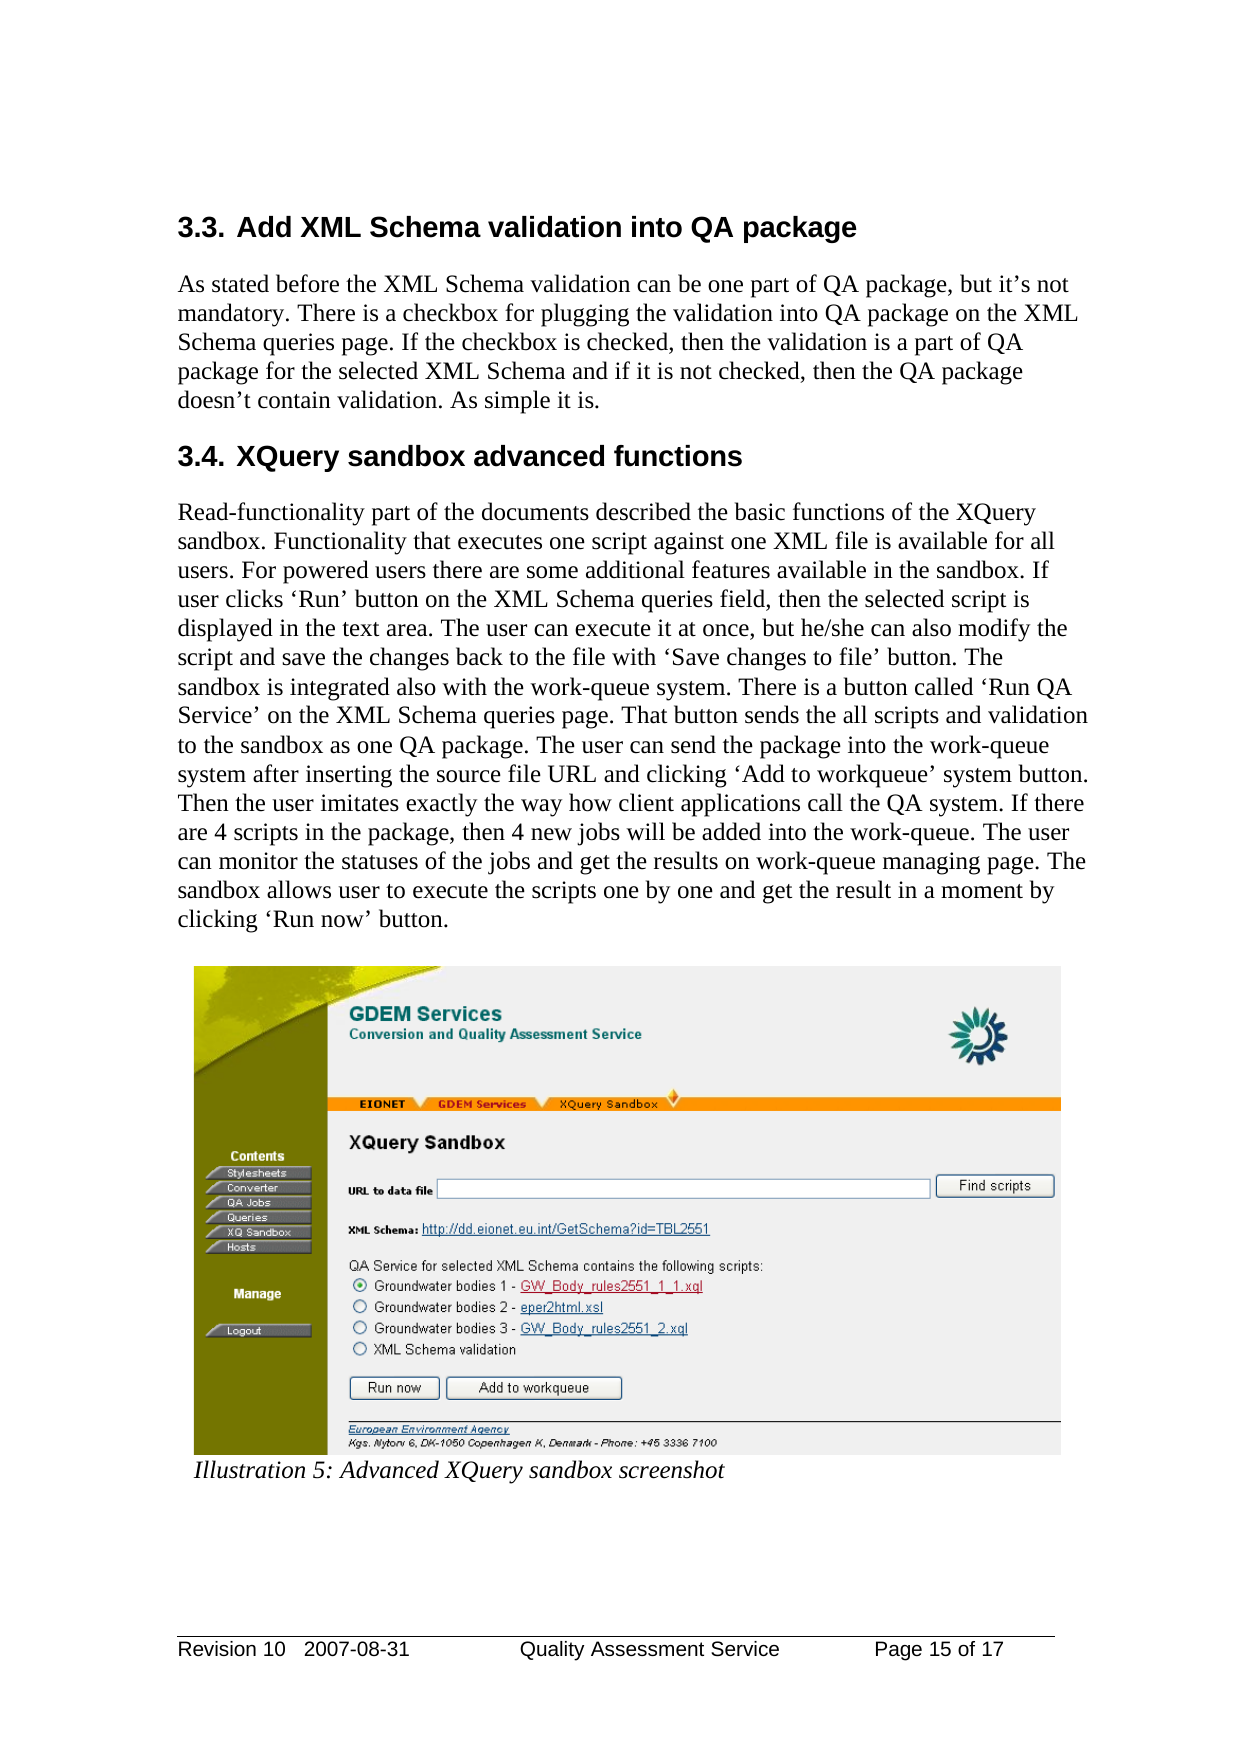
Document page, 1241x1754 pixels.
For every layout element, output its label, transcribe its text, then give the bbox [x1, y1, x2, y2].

subtitle XQuery sandbox advanced functions [177, 439, 1092, 472]
subtitle Add XML Schema validation into QA package [177, 210, 1092, 244]
text Read-functionality part of the documents described the basic functions of the XQuery sandbox. Functionality that executes one script against one XML file is available for all users. For powered users there are some additional features available in the sandbox. If user clicks ‘Run’ button on the XML Schema queries field, then the selected script is displayed in the text area. The user can execute it at once, but he/she can also modify the script and save the changes back to the file with ‘Save changes to file’ button. The sandbox is integrated also with the work-queue system. There is a button called ‘Run QA Service’ on the XML Schema queries page. That button sends the all scripts and validation to the sandbox as one QA package. The user can send the package into the work-queue system after inserting the source file URL and clicking ‘Add to workqueue’ system button. Then the user imitates exactly the way how client applications call the QA system. If there are 4 scripts in the package, then 4 new jobs will be added into the work-queue. The user can monitor the statuses of the jobs and get the results on work-queue managing page. The sandbox allows user to execute the scripts one by one and get the result in a moment by clicking ‘Run now’ button. [177, 497, 1092, 933]
text As stated before the XML Schema validation can be one part of QA package, but it’s not mandatory. There is a checkbox for plugging the validation into QA package on the XML Schema queries page. If the checkbox is checked, then the validation is a part of QA package for the selected XML Schema and if it is not checked, then the QA package doesn’t contain validation. As simple it is. [177, 268, 1092, 414]
text Illustration 5: Advanced XQuery sandbox screenshot [194, 1455, 1061, 1484]
